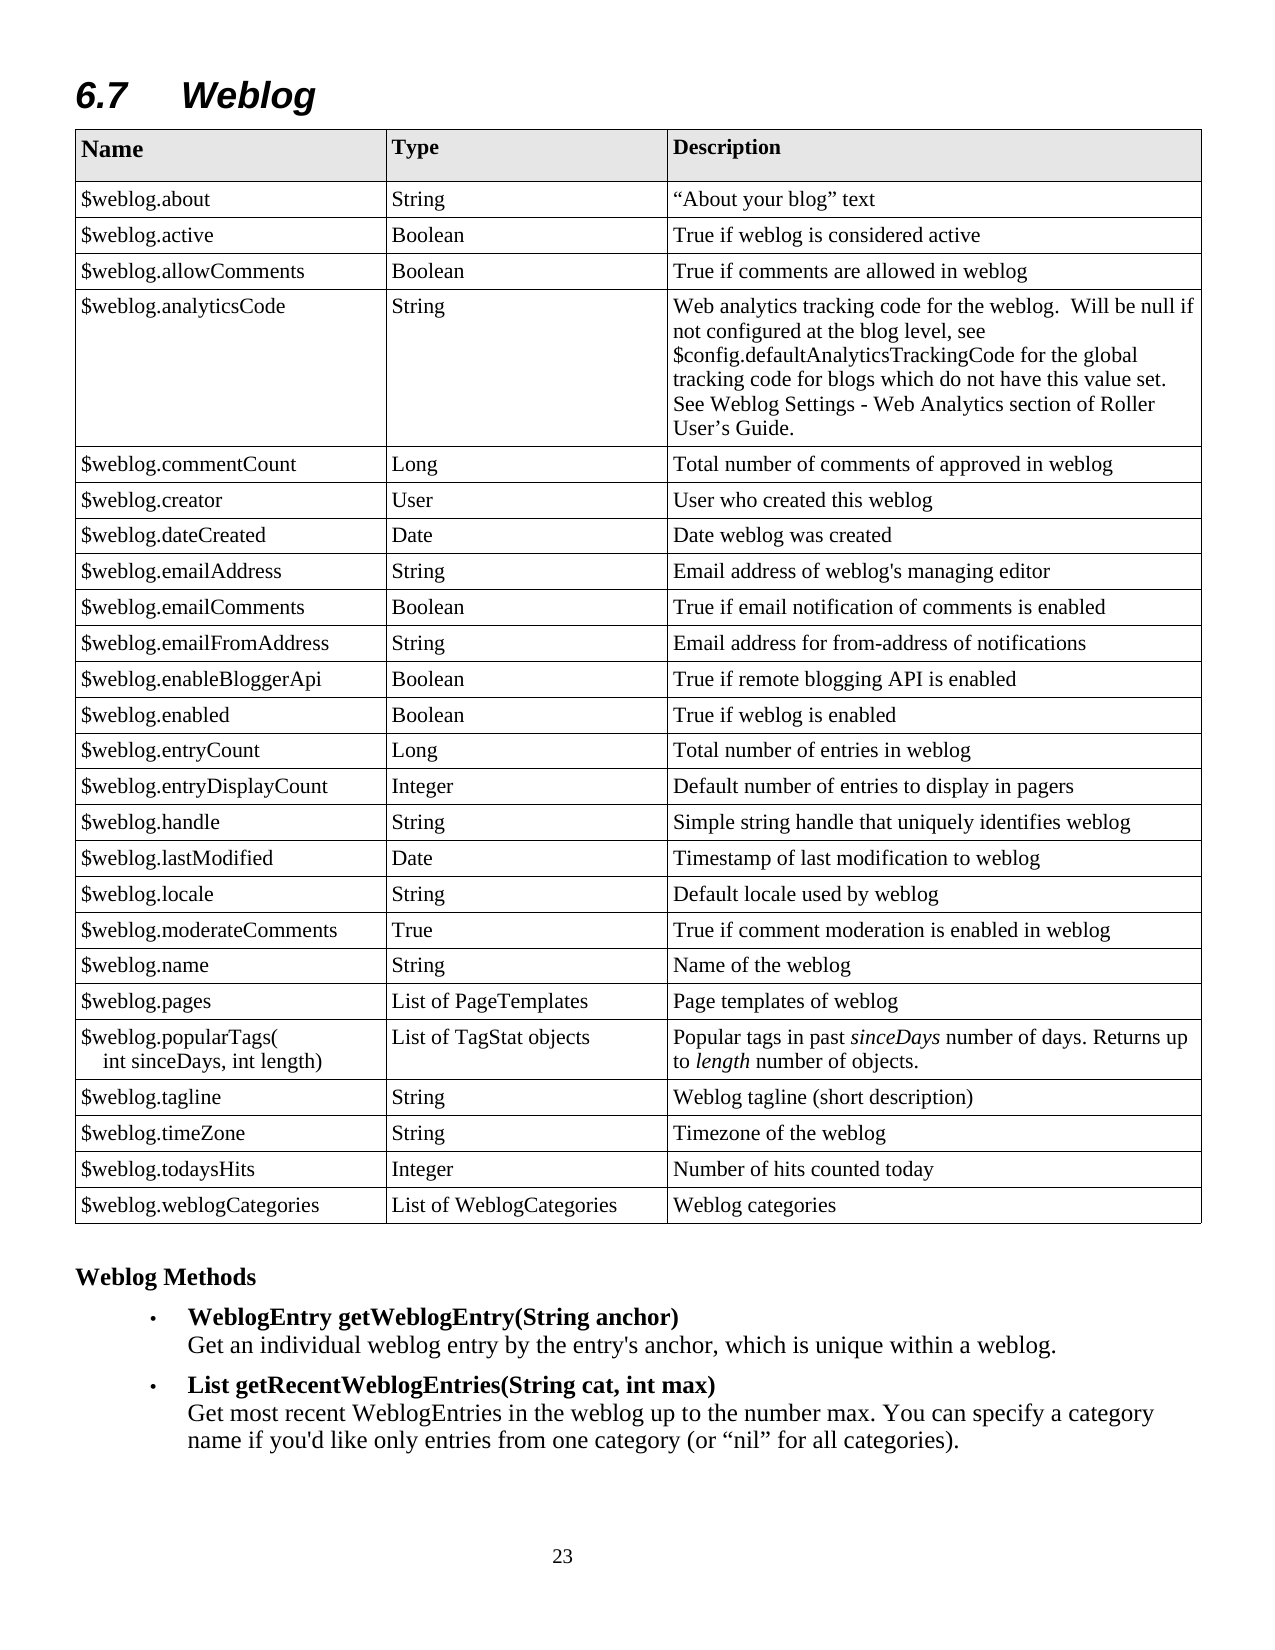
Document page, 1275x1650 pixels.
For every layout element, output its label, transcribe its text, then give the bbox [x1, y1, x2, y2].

table_cell $weblog.pages [76, 984, 386, 1019]
table_cell True if email notification of comments is enabled [668, 590, 1201, 625]
table_cell Simple string handle that uniquely identifies weblog [668, 805, 1201, 840]
table_cell $weblog.active [76, 218, 386, 253]
table_cell Email address for from-address of notifications [668, 626, 1201, 661]
table_cell $weblog.analyticsCode [76, 290, 386, 446]
table_cell True [387, 913, 667, 947]
table_cell Timezone of the weblog [668, 1116, 1201, 1151]
table_cell Default number of entries to display in pagers [668, 769, 1201, 804]
table_cell Timestamp of last modification to weblog [668, 841, 1201, 876]
table_cell $weblog.name [76, 949, 386, 983]
table_cell Default locale used by weblog [668, 877, 1201, 912]
table_cell Total number of comments of approved in weblog [668, 447, 1201, 482]
table_cell Page templates of weblog [668, 984, 1201, 1019]
table_cell Long [387, 447, 667, 482]
table_cell $weblog.entryDisplayCount [76, 769, 386, 804]
table_cell String [387, 290, 667, 446]
table_cell $weblog.creator [76, 483, 386, 517]
table_cell $weblog.tagline [76, 1080, 386, 1115]
table_header Name [76, 130, 386, 181]
table_cell “About your blog” text [668, 182, 1201, 217]
table_cell Long [387, 734, 667, 768]
table_cell User [387, 483, 667, 517]
table_cell Total number of entries in weblog [668, 734, 1201, 768]
table_cell $weblog.commentCount [76, 447, 386, 482]
table_cell Date [387, 841, 667, 876]
table_cell True if comment moderation is enabled in weblog [668, 913, 1201, 947]
list List getRecentWeblogEntries(String cat, int max) Get most recent WeblogEntries in the weblog up to the number max. You can specify a category name if you'd like only entries from one category (or “nil” for all categories). [150, 1371, 1200, 1454]
table_cell True if weblog is considered active [668, 218, 1201, 253]
table_cell $weblog.todaysHits [76, 1152, 386, 1187]
table_cell Weblog tagline (short description) [668, 1080, 1201, 1115]
table_cell Boolean [387, 218, 667, 253]
table_cell $weblog.popularTags( int sinceDays, int length) [76, 1020, 386, 1079]
table_cell Boolean [387, 698, 667, 732]
table_header Type [387, 130, 667, 181]
table_cell $weblog.about [76, 182, 386, 217]
table_cell String [387, 877, 667, 912]
table_cell $weblog.handle [76, 805, 386, 840]
list WeblogEntry getWeblogEntry(String anchor) Get an individual weblog entry by the entry's anchor, which is unique within a weblog. [150, 1303, 1200, 1358]
table_cell $weblog.enableBloggerApi [76, 662, 386, 697]
table_cell Boolean [387, 662, 667, 697]
table_cell Number of hits counted today [668, 1152, 1201, 1187]
table_cell String [387, 554, 667, 589]
subtitle Weblog [75, 75, 1200, 117]
table_cell List of PageTemplates [387, 984, 667, 1019]
table_cell Web analytics tracking code for the weblog. Will be null if not configured at the blog level, see $config.defaultAnalyticsTrackingCode for the global tracking code for blogs which do not have this value set. See Weblog Settings - Web Analytics section of Roller User’s Guide. [668, 290, 1201, 446]
table_cell String [387, 1080, 667, 1115]
table_cell Email address of weblog's managing editor [668, 554, 1201, 589]
table_cell List of TagStat objects [387, 1020, 667, 1079]
table_cell True if comments are allowed in weblog [668, 254, 1201, 289]
text Weblog Methods [75, 1263, 1200, 1291]
table_cell List of WeblogCategories [387, 1188, 667, 1223]
table_cell Popular tags in past sinceDays number of days. Returns up to length number of objects. [668, 1020, 1201, 1079]
table_cell Integer [387, 1152, 667, 1187]
table_cell String [387, 949, 667, 983]
table_cell $weblog.emailComments [76, 590, 386, 625]
table_cell $weblog.moderateComments [76, 913, 386, 947]
table_cell String [387, 1116, 667, 1151]
table_cell Boolean [387, 590, 667, 625]
table_cell $weblog.emailFromAddress [76, 626, 386, 661]
table_cell $weblog.weblogCategories [76, 1188, 386, 1223]
table_cell String [387, 626, 667, 661]
table_cell $weblog.timeZone [76, 1116, 386, 1151]
table_cell String [387, 805, 667, 840]
table_cell True if remote blogging API is enabled [668, 662, 1201, 697]
table_cell $weblog.lastModified [76, 841, 386, 876]
table_cell Date [387, 519, 667, 553]
table_cell String [387, 182, 667, 217]
table_cell Date weblog was created [668, 519, 1201, 553]
table_header Description [668, 130, 1201, 181]
table_cell True if weblog is enabled [668, 698, 1201, 732]
table_cell $weblog.locale [76, 877, 386, 912]
table_cell $weblog.entryCount [76, 734, 386, 768]
table_cell $weblog.emailAddress [76, 554, 386, 589]
table_cell Boolean [387, 254, 667, 289]
table_cell Name of the weblog [668, 949, 1201, 983]
table_cell $weblog.enabled [76, 698, 386, 732]
table_cell User who created this weblog [668, 483, 1201, 517]
table_cell $weblog.dateCreated [76, 519, 386, 553]
table_cell $weblog.allowComments [76, 254, 386, 289]
table_cell Weblog categories [668, 1188, 1201, 1223]
table_cell Integer [387, 769, 667, 804]
